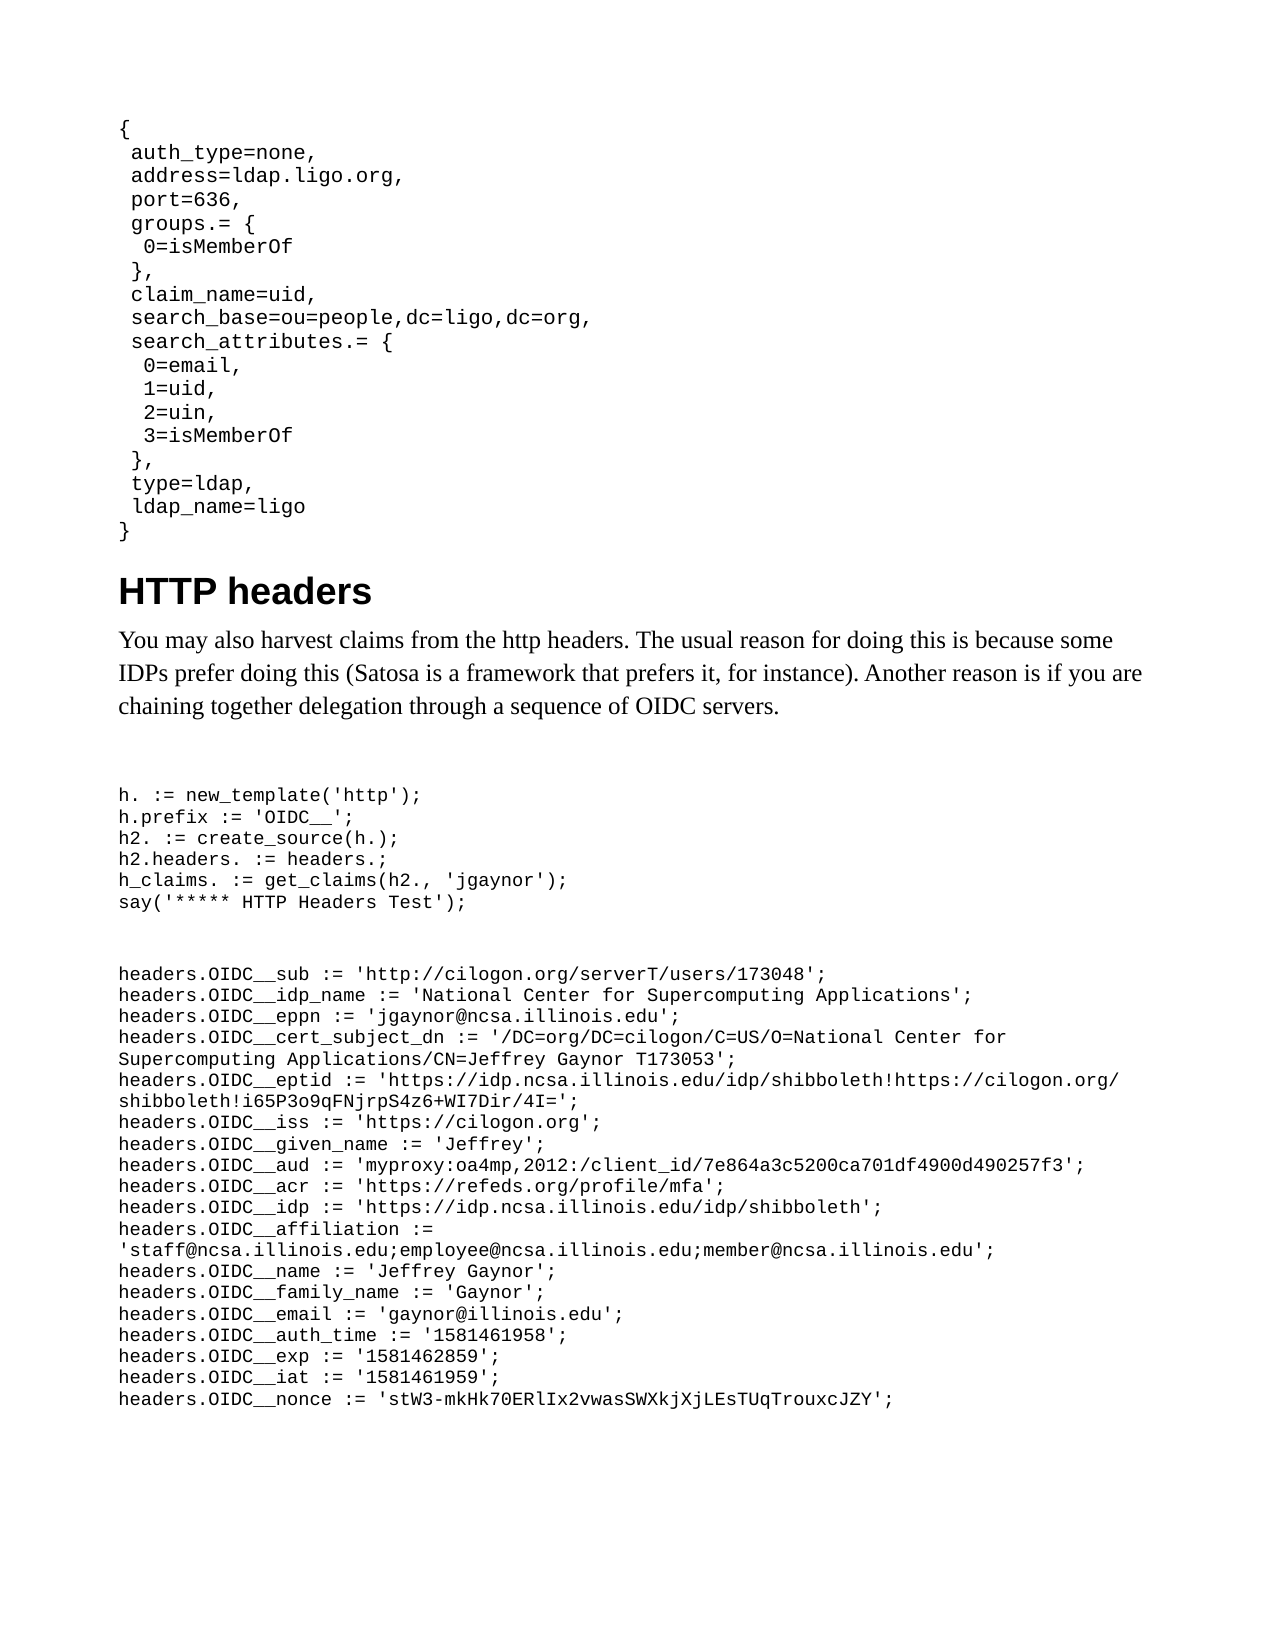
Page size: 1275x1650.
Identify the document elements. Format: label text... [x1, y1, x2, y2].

subtitle HTTP headers [118, 569, 1157, 612]
text groups.= { [118, 213, 1157, 236]
text headers.OIDC__eppn := 'jgaynor@ncsa.illinois.edu'; [118, 1007, 1157, 1028]
text 0=email, [118, 354, 1157, 378]
text h2.headers. := headers.; [118, 850, 1157, 871]
text headers.OIDC__name := 'Jeffrey Gaynor'; [118, 1262, 1157, 1283]
text headers.OIDC__iat := '1581461959'; [118, 1368, 1157, 1389]
text search_base=ou=people,dc=ligo,dc=org, [118, 307, 1157, 331]
text headers.OIDC__acr := 'https://refeds.org/profile/mfa'; [118, 1177, 1157, 1198]
text }, [118, 260, 1157, 284]
text ldap_name=ligo [118, 496, 1157, 520]
text headers.OIDC__cert_subject_dn := '/DC=org/DC=cilogon/C=US/O=National Center for Supercomputing Applications/CN=Jeffrey Gaynor T173053'; [118, 1028, 1157, 1071]
text headers.OIDC__nonce := 'stW3-mkHk70ERlIx2vwasSWXkjXjLEsTUqTrouxcJZY'; [118, 1389, 1157, 1411]
text headers.OIDC__iss := 'https://cilogon.org'; [118, 1113, 1157, 1134]
text h. := new_template('http'); [118, 786, 1157, 807]
text } [118, 520, 1157, 544]
text port=636, [118, 189, 1157, 213]
text 2=uin, [118, 402, 1157, 426]
text { [118, 118, 1157, 142]
text type=ldap, [118, 473, 1157, 496]
text headers.OIDC__affiliation := 'staff@ncsa.illinois.edu;employee@ncsa.illinois.edu;member@ncsa.illinois.edu'; [118, 1219, 1157, 1262]
text }, [118, 449, 1157, 473]
text headers.OIDC__family_name := 'Gaynor'; [118, 1283, 1157, 1304]
text 3=isMemberOf [118, 426, 1157, 449]
text h.prefix := 'OIDC__'; [118, 807, 1157, 829]
text address=ldap.ligo.org, [118, 165, 1157, 189]
text headers.OIDC__eptid := 'https://idp.ncsa.illinois.edu/idp/shibboleth!https://cilogon.org/shibboleth!i65P3o9qFNjrpS4z6+WI7Dir/4I='; [118, 1071, 1157, 1113]
text auth_type=none, [118, 142, 1157, 165]
text headers.OIDC__sub := 'http://cilogon.org/serverT/users/173048'; [118, 964, 1157, 986]
text 0=isMemberOf [118, 236, 1157, 260]
text headers.OIDC__idp_name := 'National Center for Supercomputing Applications'; [118, 986, 1157, 1007]
text headers.OIDC__aud := 'myproxy:oa4mp,2012:/client_id/7e864a3c5200ca701df4900d490257f3'; [118, 1156, 1157, 1177]
text 1=uid, [118, 378, 1157, 402]
text headers.OIDC__exp := '1581462859'; [118, 1347, 1157, 1368]
text claim_name=uid, [118, 284, 1157, 307]
text h2. := create_source(h.); [118, 829, 1157, 850]
text headers.OIDC__auth_time := '1581461958'; [118, 1326, 1157, 1347]
text headers.OIDC__email := 'gaynor@illinois.edu'; [118, 1304, 1157, 1326]
text headers.OIDC__given_name := 'Jeffrey'; [118, 1134, 1157, 1156]
text h_claims. := get_claims(h2., 'jgaynor'); [118, 871, 1157, 892]
text say('***** HTTP Headers Test'); [118, 892, 1157, 914]
text headers.OIDC__idp := 'https://idp.ncsa.illinois.edu/idp/shibboleth'; [118, 1198, 1157, 1219]
text search_attributes.= { [118, 331, 1157, 354]
text You may also harvest claims from the http headers. The usual reason for doing this is because some IDPs prefer doing this (Satosa is a framework that prefers it, for instance). Another reason is if you are chaining together delegation through a sequence of OIDC servers. [118, 625, 1157, 720]
